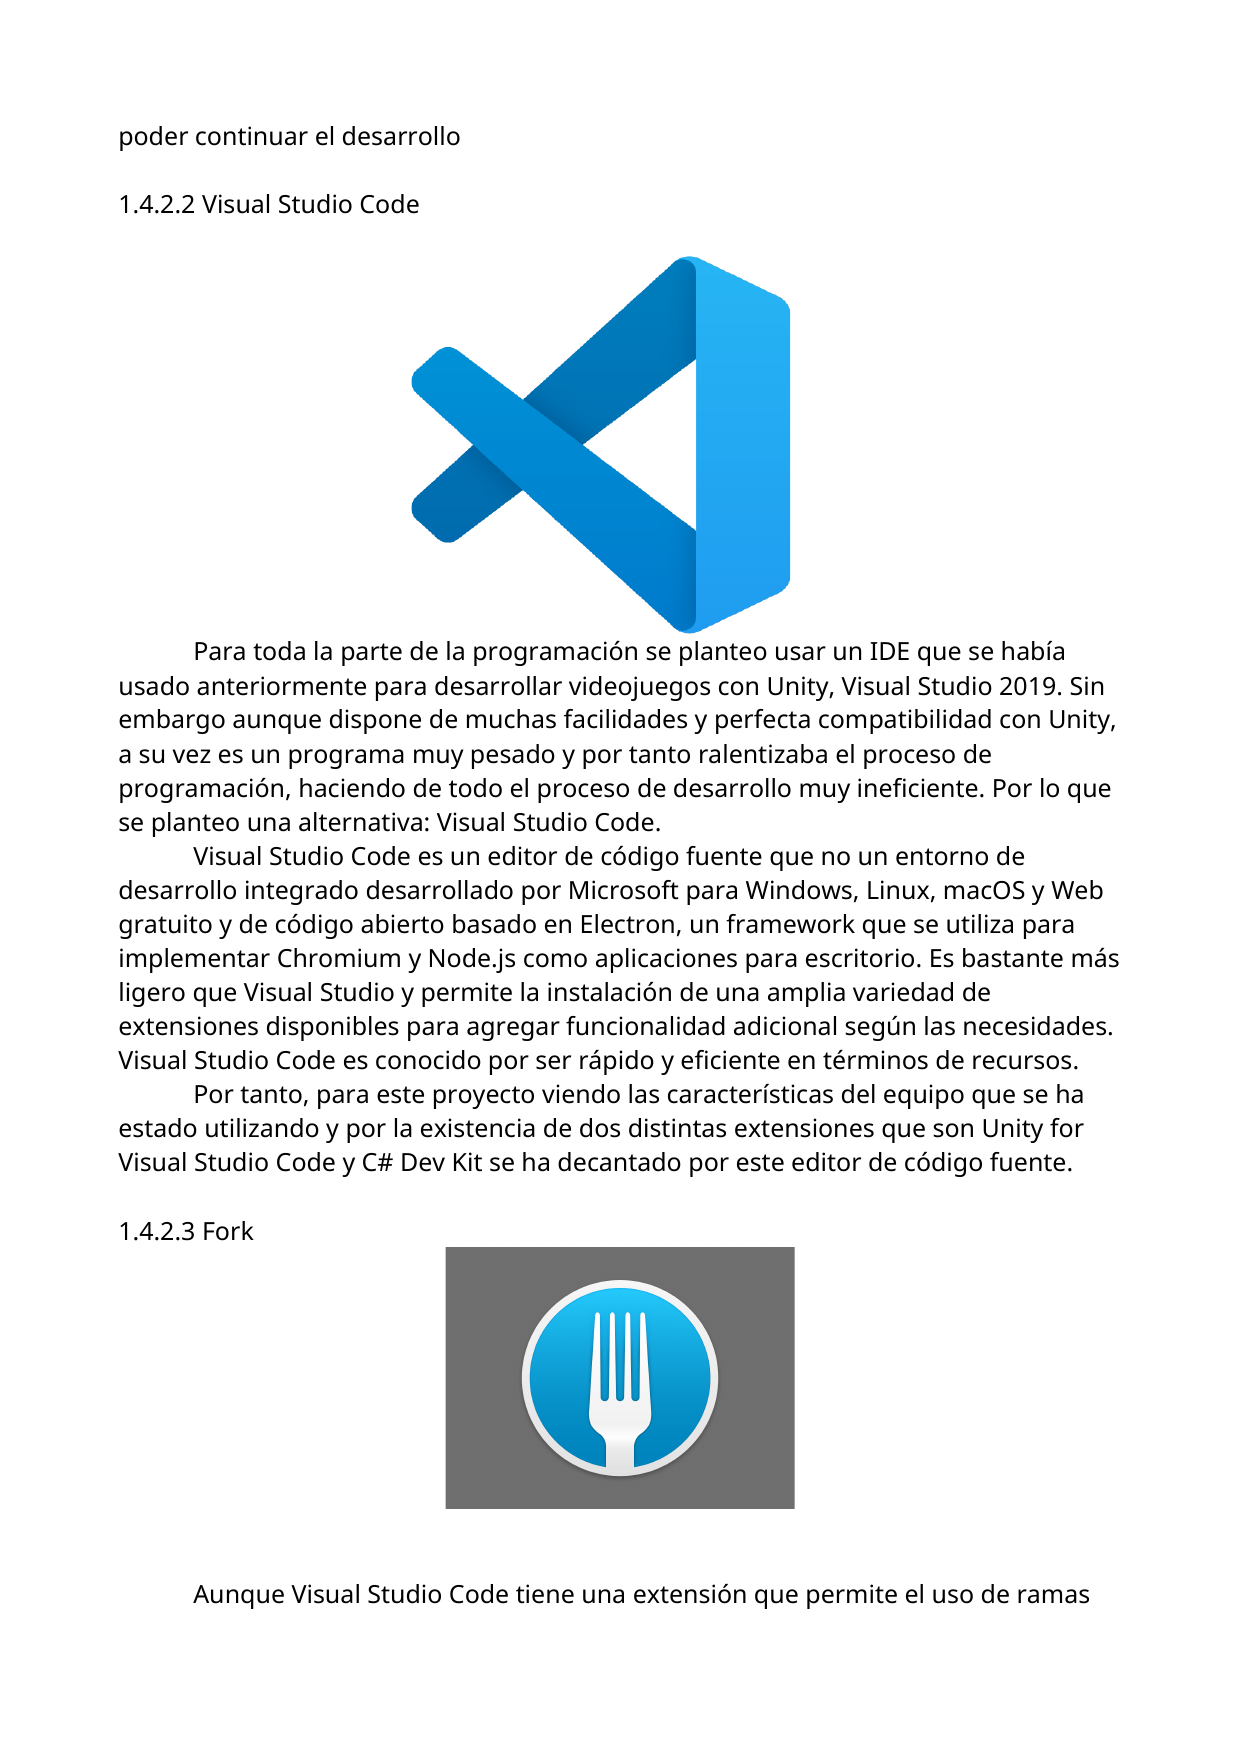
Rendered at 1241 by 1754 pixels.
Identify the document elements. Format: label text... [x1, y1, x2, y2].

text Para toda la parte de la programación se planteo usar un IDE que se había usado anteriormente para desarrollar videojuegos con Unity, Visual Studio 2019. Sin embargo aunque dispone de muchas facilidades y perfecta compatibilidad con Unity, a su vez es un programa muy pesado y por tanto ralentizaba el proceso de programación, haciendo de todo el proceso de desarrollo muy ineficiente. Por lo que se planteo una alternativa: Visual Studio Code. [118, 254, 1122, 838]
text 1.4.2.3 Fork [118, 1213, 1122, 1247]
picture [411, 255, 791, 634]
text Aunque Visual Studio Code tiene una extensión que permite el uso de ramas [118, 1577, 1122, 1611]
text poder continuar el desarrollo [118, 118, 1122, 152]
text Visual Studio Code es un editor de código fuente que no un entorno de desarrollo integrado desarrollado por Microsoft para Windows, Linux, macOS y Web gratuito y de código abierto basado en Electron, un framework que se utiliza para implementar Chromium y Node.js como aplicaciones para escritorio. Es bastante más ligero que Visual Studio y permite la instalación de una amplia variedad de extensiones disponibles para agregar funcionalidad adicional según las necesidades. Visual Studio Code es conocido por ser rápido y eficiente en términos de recursos. Por tanto, para este proyecto viendo las características del equipo que se ha estado utilizando y por la existencia de dos distintas extensiones que son Unity for Visual Studio Code y C# Dev Kit se ha decantado por este editor de código fuente. [118, 838, 1122, 1179]
text 1.4.2.2 Visual Studio Code [118, 186, 1122, 220]
picture [445, 1247, 795, 1509]
